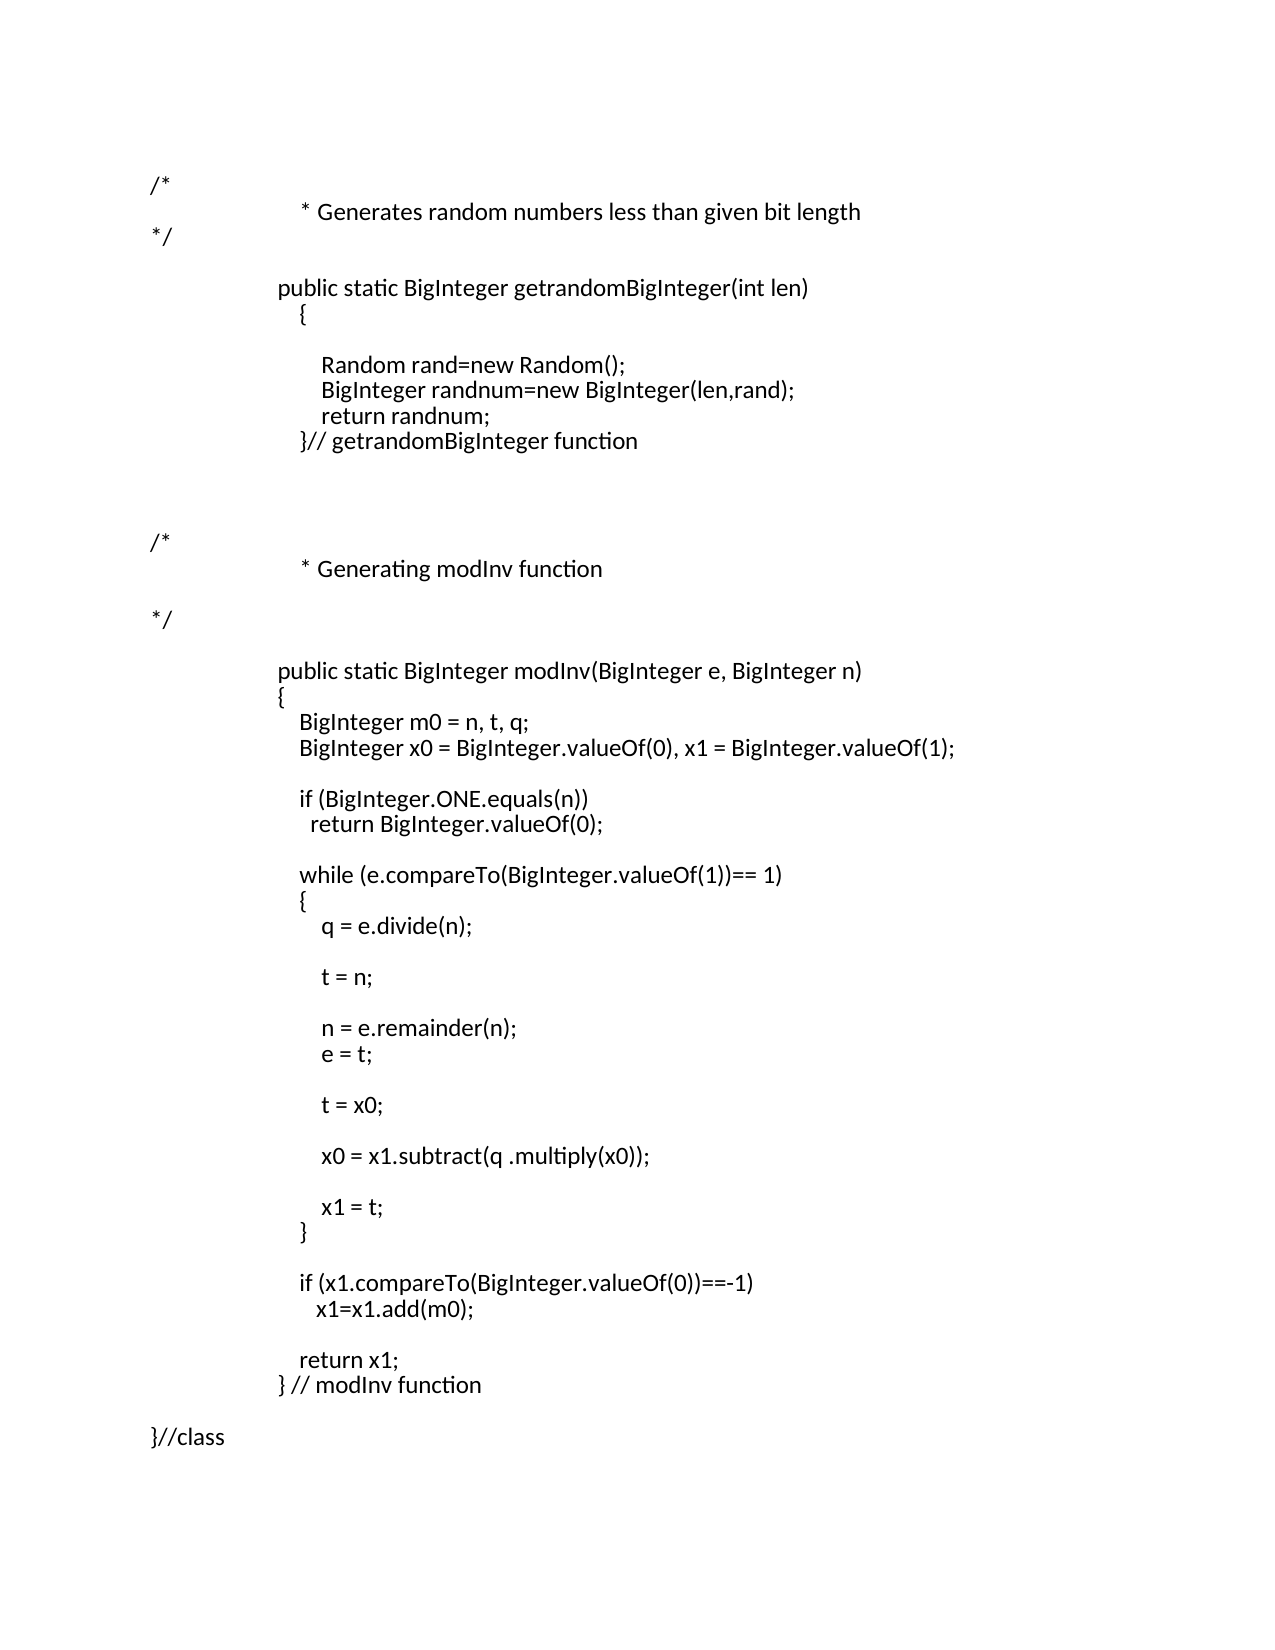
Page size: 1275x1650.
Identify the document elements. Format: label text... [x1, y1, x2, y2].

list while (e.compareTo(BigInteger.valueOf(1))== 1) [277, 864, 1125, 890]
list e = t; [277, 1043, 1125, 1069]
list q = e.divide(n); [277, 916, 1125, 941]
list public static BigInteger modInv(BigInteger e, BigInteger n) [277, 660, 1125, 686]
text */ [150, 609, 1125, 635]
list return randnum; [277, 405, 1125, 431]
list * Generating modInv function [277, 558, 1125, 584]
list if (BigInteger.ONE.equals(n)) [277, 788, 1125, 813]
list x1=x1.add(m0); [277, 1298, 1125, 1324]
list Random rand=new Random(); [277, 354, 1125, 380]
list BigInteger m0 = n, t, q; [277, 711, 1125, 737]
text }//class [150, 1426, 1125, 1452]
list } // modInv function [277, 1375, 1125, 1401]
list * Generates random numbers less than given bit length [277, 201, 1125, 227]
list { [277, 303, 1125, 329]
list t = x0; [277, 1094, 1125, 1120]
list return x1; [277, 1349, 1125, 1375]
text /* [150, 176, 1125, 201]
list { [277, 686, 1125, 711]
list } [277, 1222, 1125, 1247]
list { [277, 890, 1125, 916]
text */ [150, 227, 1125, 252]
list n = e.remainder(n); [277, 1018, 1125, 1043]
list }// getrandomBigInteger function [277, 431, 1125, 456]
list return BigInteger.valueOf(0); [277, 813, 1125, 839]
list if (x1.compareTo(BigInteger.valueOf(0))==-1) [277, 1273, 1125, 1298]
list BigInteger randnum=new BigInteger(len,rand); [277, 380, 1125, 405]
text /* [150, 533, 1125, 558]
list x1 = t; [277, 1196, 1125, 1222]
list BigInteger x0 = BigInteger.valueOf(0), x1 = BigInteger.valueOf(1); [277, 737, 1125, 762]
list x0 = x1.subtract(q .multiply(x0)); [277, 1145, 1125, 1171]
list public static BigInteger getrandomBigInteger(int len) [277, 278, 1125, 303]
list t = n; [277, 967, 1125, 992]
